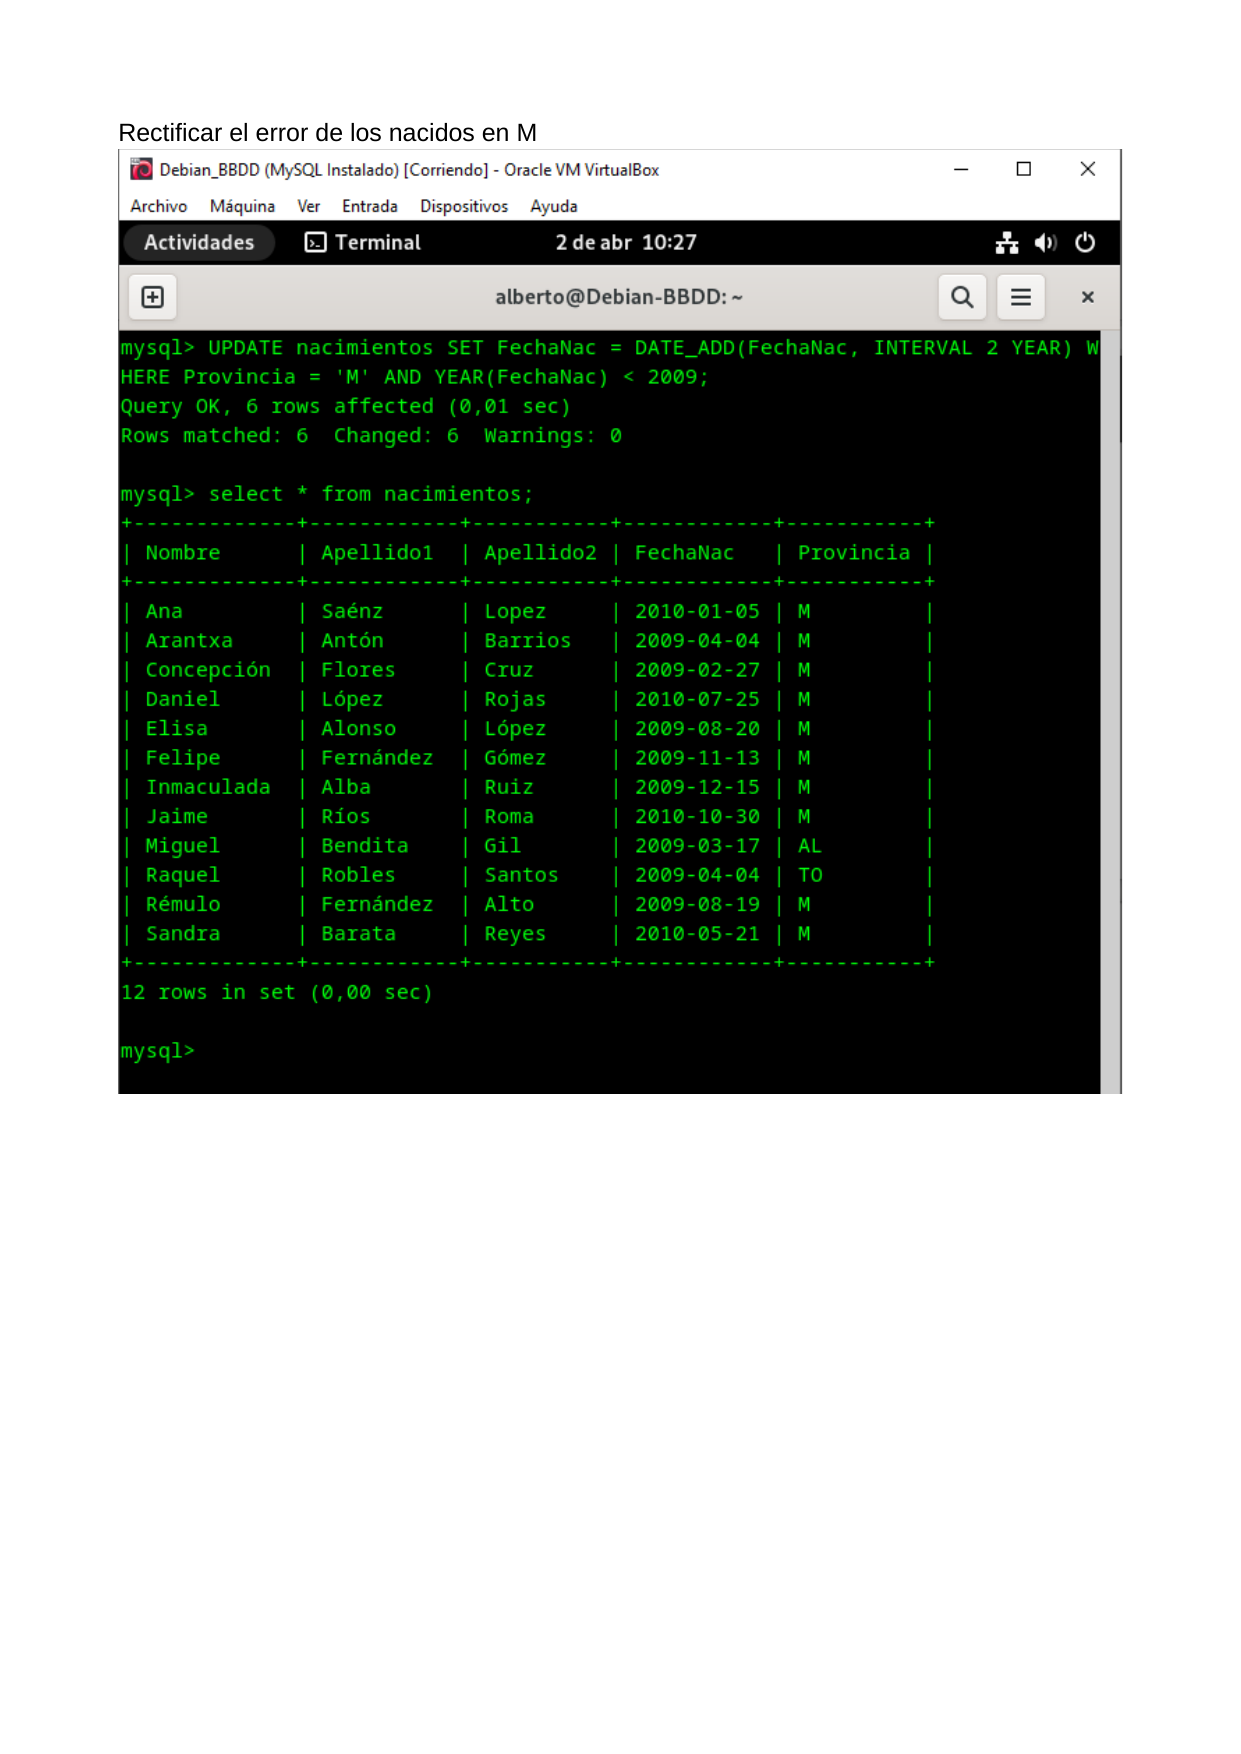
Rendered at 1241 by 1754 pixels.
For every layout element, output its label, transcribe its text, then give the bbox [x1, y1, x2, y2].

text Rectificar el error de los nacidos en M [118, 118, 1122, 147]
picture [118, 149, 1123, 1094]
